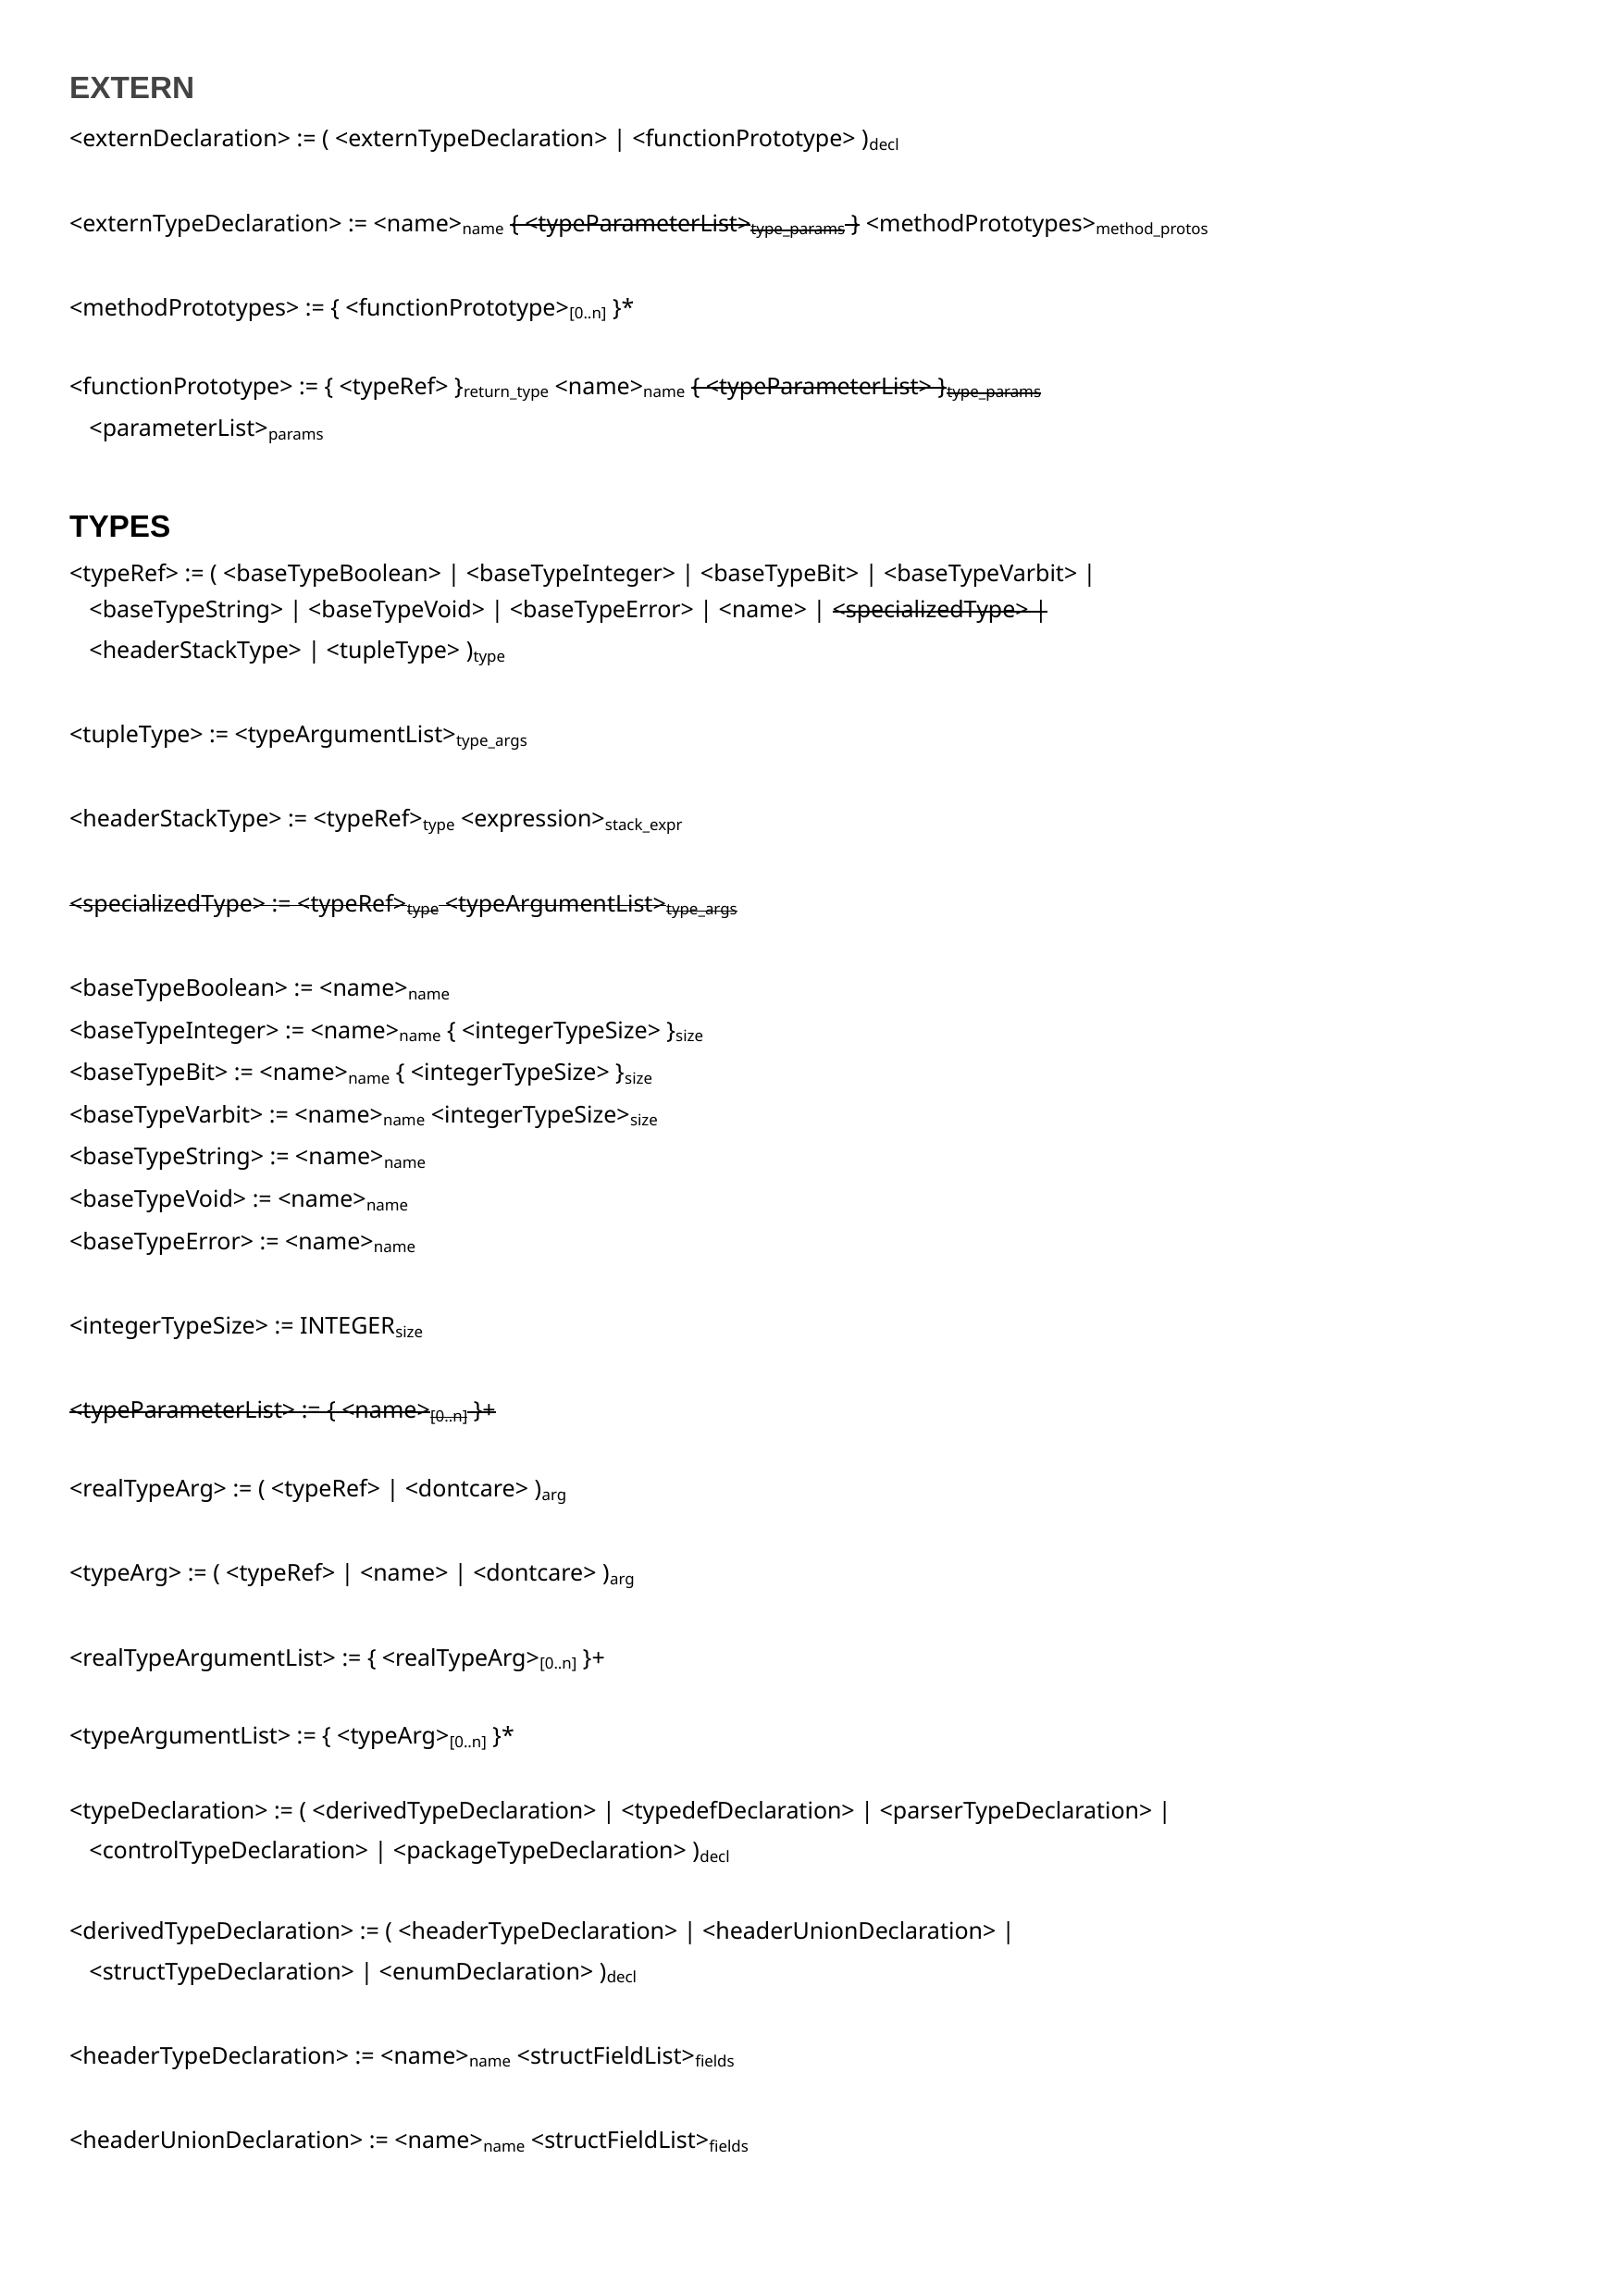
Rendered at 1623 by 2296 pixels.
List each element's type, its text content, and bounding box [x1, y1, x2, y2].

text <headerStackType> | <tupleType> )type [69, 629, 1554, 666]
text <realTypeArgumentList> := { <realTypeArg>[0..n] }+ [69, 1637, 1554, 1673]
text <headerStackType> := <typeRef>type <expression>stack_expr [69, 799, 1554, 835]
text <structTypeDeclaration> | <enumDeclaration> )decl [69, 1951, 1554, 1988]
text <parameterList>params [69, 407, 1554, 444]
text <derivedTypeDeclaration> := ( <headerTypeDeclaration> | <headerUnionDeclaration> | [69, 1915, 1554, 1946]
text <tupleType> := <typeArgumentList>type_args [69, 714, 1554, 751]
text <functionPrototype> := { <typeRef> }return_type <name>name { <typeParameterList> }type_params [69, 366, 1554, 402]
text <baseTypeBoolean> := <name>name [69, 967, 1554, 1004]
text <externDeclaration> := ( <externTypeDeclaration> | <functionPrototype> )decl [69, 118, 1554, 155]
subtitle TYPES [69, 508, 1554, 544]
text <baseTypeString> := <name>name [69, 1136, 1554, 1173]
text <externTypeDeclaration> := <name>name { <typeParameterList>type_params } <methodPrototypes>method_protos [69, 203, 1554, 239]
text <baseTypeInteger> := <name>name { <integerTypeSize> }size [69, 1010, 1554, 1047]
text <baseTypeVarbit> := <name>name <integerTypeSize>size [69, 1094, 1554, 1131]
text <baseTypeString> | <baseTypeVoid> | <baseTypeError> | <name> | <specializedType> | [69, 593, 1554, 625]
text <specializedType> := <typeRef>type <typeArgumentList>type_args [69, 883, 1554, 920]
text <realTypeArg> := ( <typeRef> | <dontcare> )arg [69, 1468, 1554, 1505]
text <controlTypeDeclaration> | <packageTypeDeclaration> )decl [69, 1831, 1554, 1867]
text <methodPrototypes> := { <functionPrototype>[0..n] }* [69, 287, 1554, 324]
text <integerTypeSize> := INTEGERsize [69, 1305, 1554, 1342]
text <headerTypeDeclaration> := <name>name <structFieldList>fields [69, 2035, 1554, 2072]
text <baseTypeVoid> := <name>name [69, 1178, 1554, 1215]
text <typeParameterList> := { <name>[0..n] }+ [69, 1390, 1554, 1426]
text <typeDeclaration> := ( <derivedTypeDeclaration> | <typedefDeclaration> | <parserTypeDeclaration> | [69, 1793, 1554, 1825]
text <typeArg> := ( <typeRef> | <name> | <dontcare> )arg [69, 1553, 1554, 1589]
text <typeArgumentList> := { <typeArg>[0..n] }* [69, 1716, 1554, 1752]
text <baseTypeError> := <name>name [69, 1221, 1554, 1258]
text <baseTypeBit> := <name>name { <integerTypeSize> }size [69, 1052, 1554, 1088]
subtitle EXTERN [69, 69, 1554, 105]
text <typeRef> := ( <baseTypeBoolean> | <baseTypeInteger> | <baseTypeBit> | <baseTypeVarbit> | [69, 557, 1554, 589]
text <headerUnionDeclaration> := <name>name <structFieldList>fields [69, 2120, 1554, 2156]
